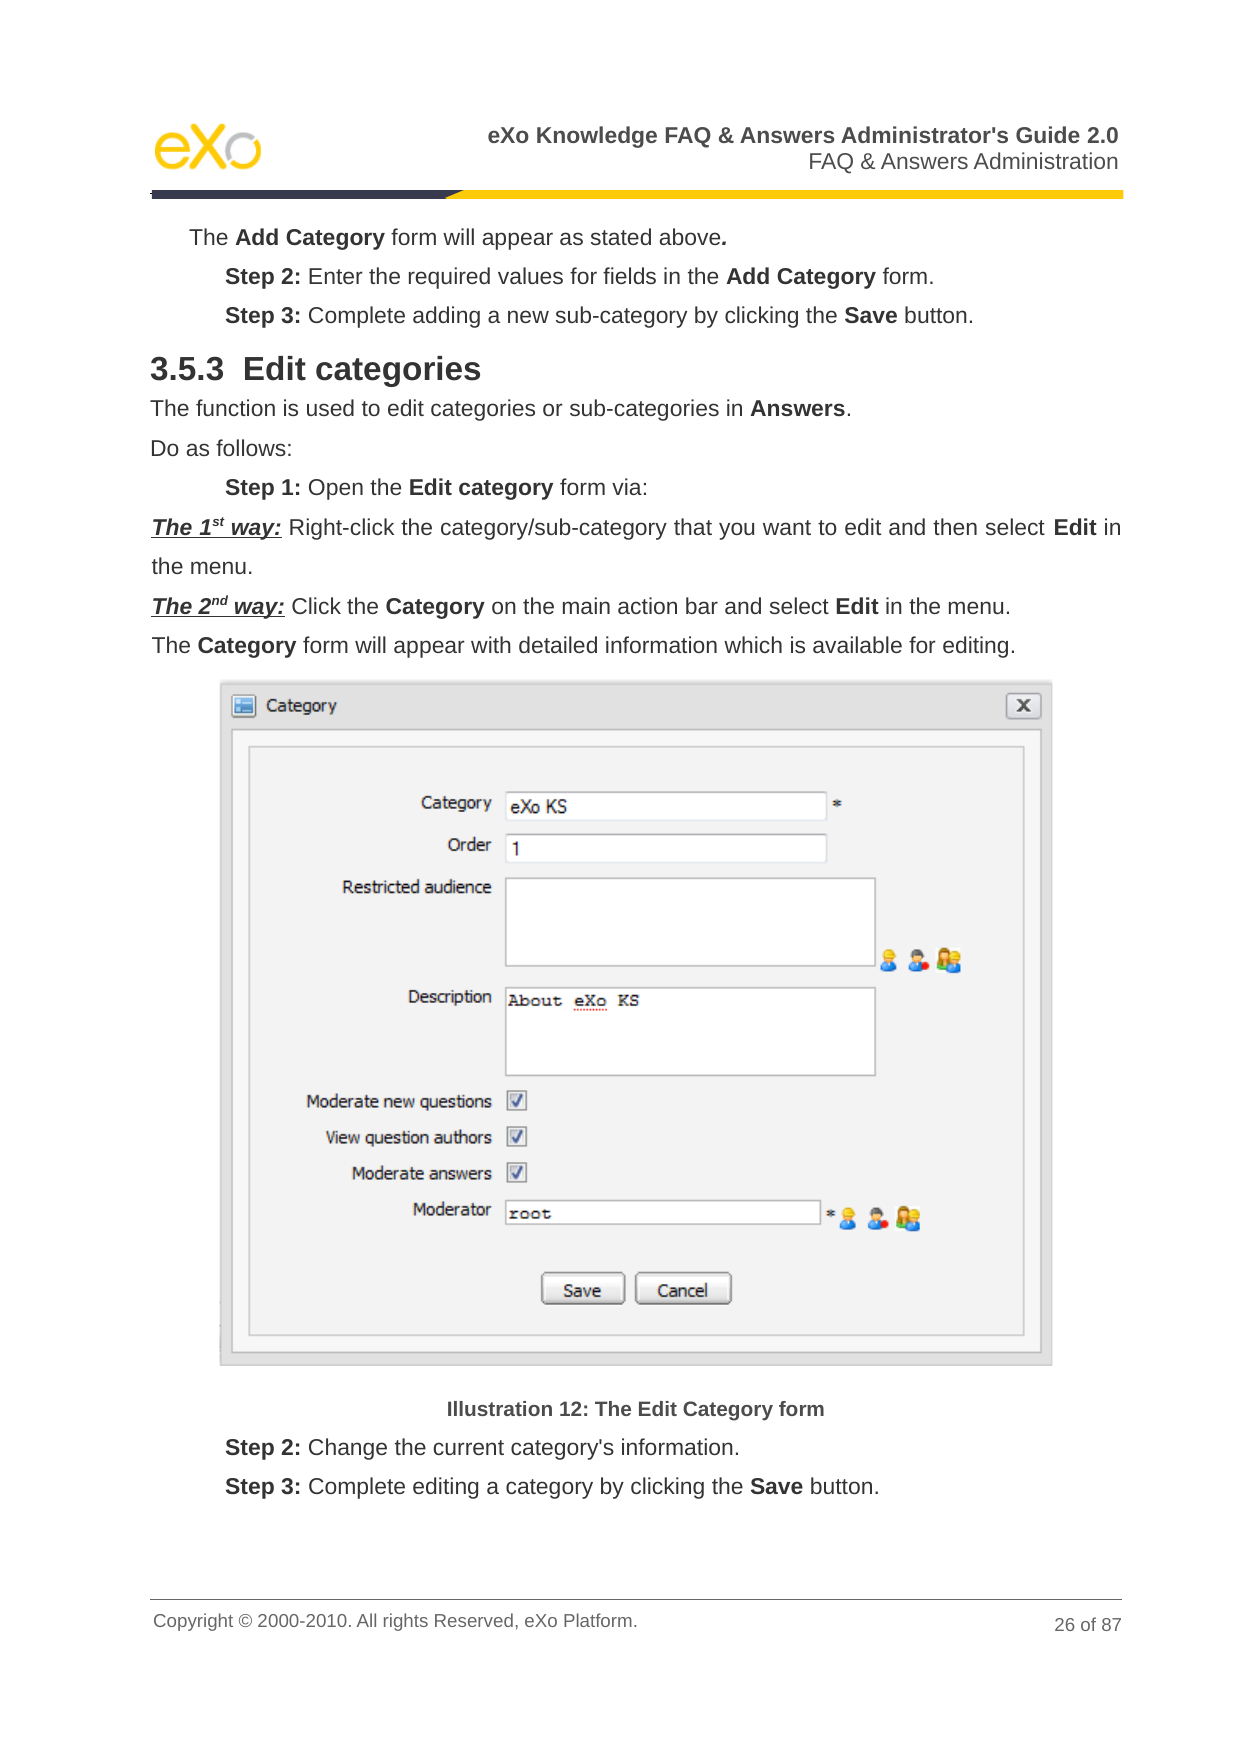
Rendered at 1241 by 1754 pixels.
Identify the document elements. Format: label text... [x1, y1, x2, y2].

list The 2nd way: Click the Category on the main action bar and select Edit in the menu. [114, 593, 1122, 619]
text Do as follows: [150, 435, 1122, 461]
list Step 1: Open the Edit category form via: [187, 474, 1122, 501]
list The Add Category form will appear as stated above. [151, 223, 1122, 250]
list The 1st way: Right-click the category/sub-category that you want to edit and then select Edit in the menu. [114, 514, 1122, 580]
picture [155, 123, 262, 170]
list Step 2: Change the current category's information. [187, 672, 1122, 1460]
picture [219, 679, 1053, 1366]
list Step 2: Enter the required values for fields in the Add Category form. [187, 263, 1122, 289]
picture [151, 190, 1124, 199]
list Step 3: Complete editing a category by clicking the Save button. [187, 1473, 1122, 1499]
list Illustration 12: The Edit Category form [207, 747, 1064, 1421]
text The function is used to edit categories or sub-categories in Answers. [150, 395, 1122, 422]
subtitle Edit categories [150, 349, 1122, 388]
list Step 3: Complete adding a new sub-category by clicking the Save button. [187, 302, 1122, 329]
list The Category form will appear with detailed information which is available for editing. [114, 632, 1122, 659]
